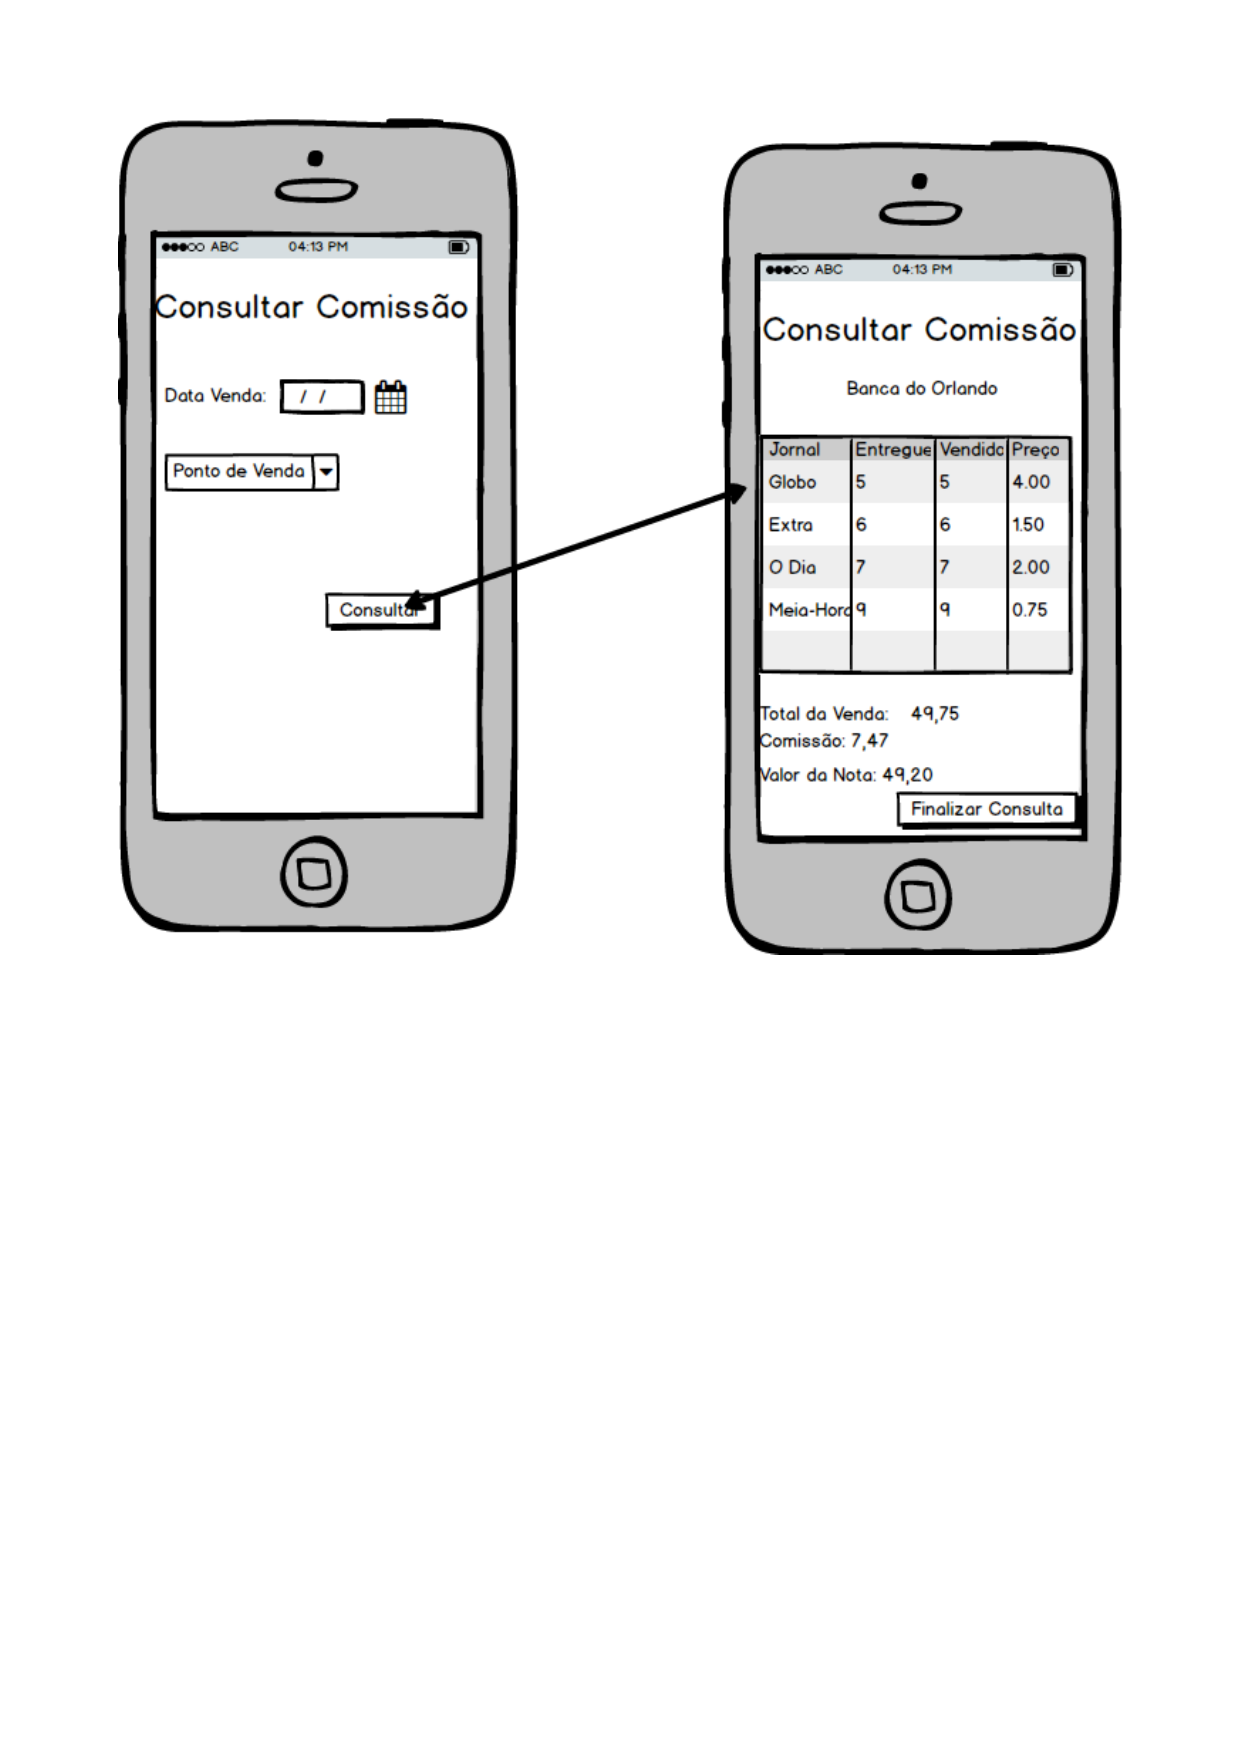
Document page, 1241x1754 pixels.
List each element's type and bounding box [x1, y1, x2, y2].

picture [118, 118, 1123, 955]
